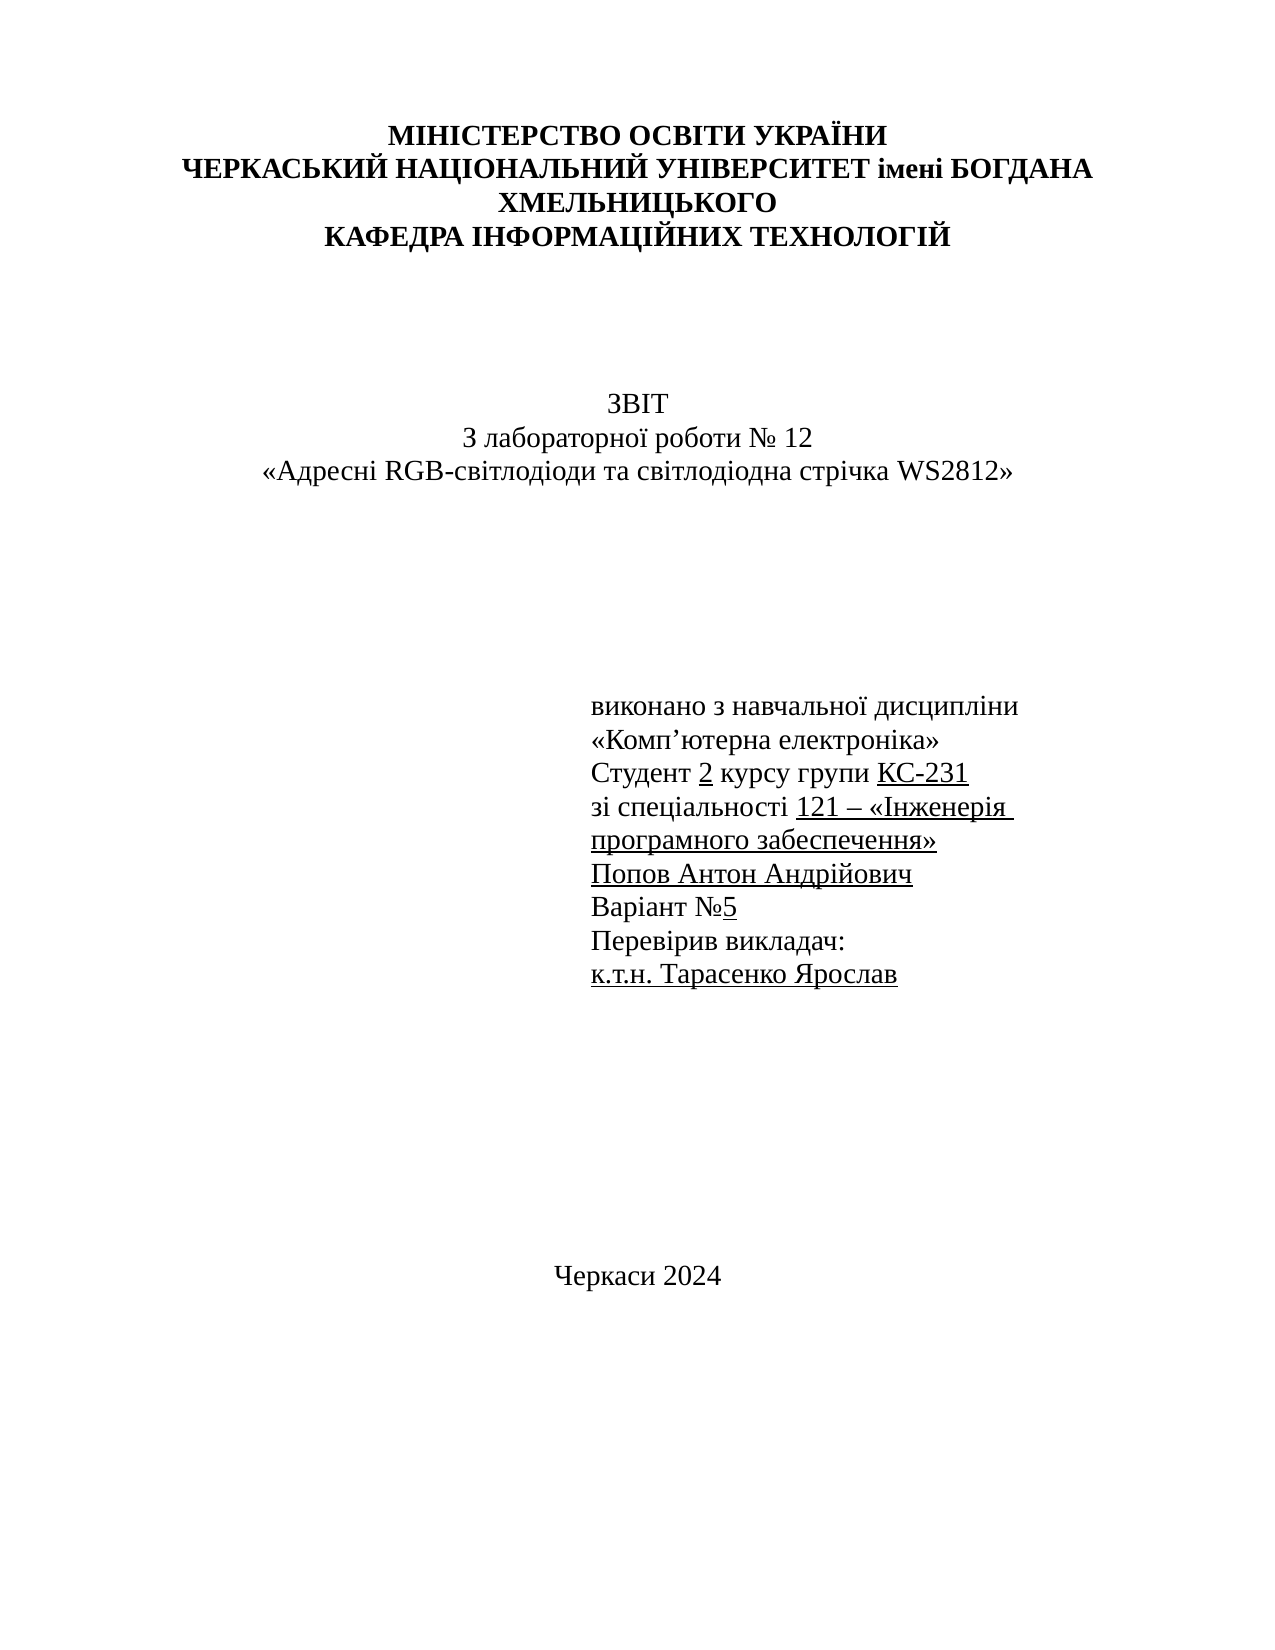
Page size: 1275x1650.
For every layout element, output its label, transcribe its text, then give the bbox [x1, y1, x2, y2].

text виконано з навчальної дисципліни [591, 487, 1157, 722]
text зі спеціальності 121 – «Інженерія програмного забеспечення» [591, 789, 1157, 856]
text ЗВІТ [118, 252, 1157, 420]
text Черкаси 2024 [118, 990, 1157, 1326]
text Варіант №5 [591, 889, 1157, 923]
text «Комп’ютерна електроніка» [591, 722, 1157, 755]
text Перевірив викладач: [591, 923, 1157, 957]
text КАФЕДРА ІНФОРМАЦІЙНИХ ТЕХНОЛОГІЙ [118, 219, 1157, 252]
text ЧЕРКАСЬКИЙ НАЦІОНАЛЬНИЙ УНІВЕРСИТЕТ імені БОГДАНА ХМЕЛЬНИЦЬКОГО [118, 152, 1157, 219]
text Попов Антон Андрійович [591, 856, 1157, 889]
text Студент 2 курсу групи КС-231 [591, 755, 1157, 789]
text «Адресні RGB-світлодіоди та світлодіодна стрічка WS2812» [118, 453, 1157, 487]
text З лабораторної роботи № 12 [118, 420, 1157, 453]
text МІНІСТЕРСТВО ОСВІТИ УКРАЇНИ [118, 118, 1157, 152]
text к.т.н. Тарасенко Ярослав [591, 957, 1157, 990]
